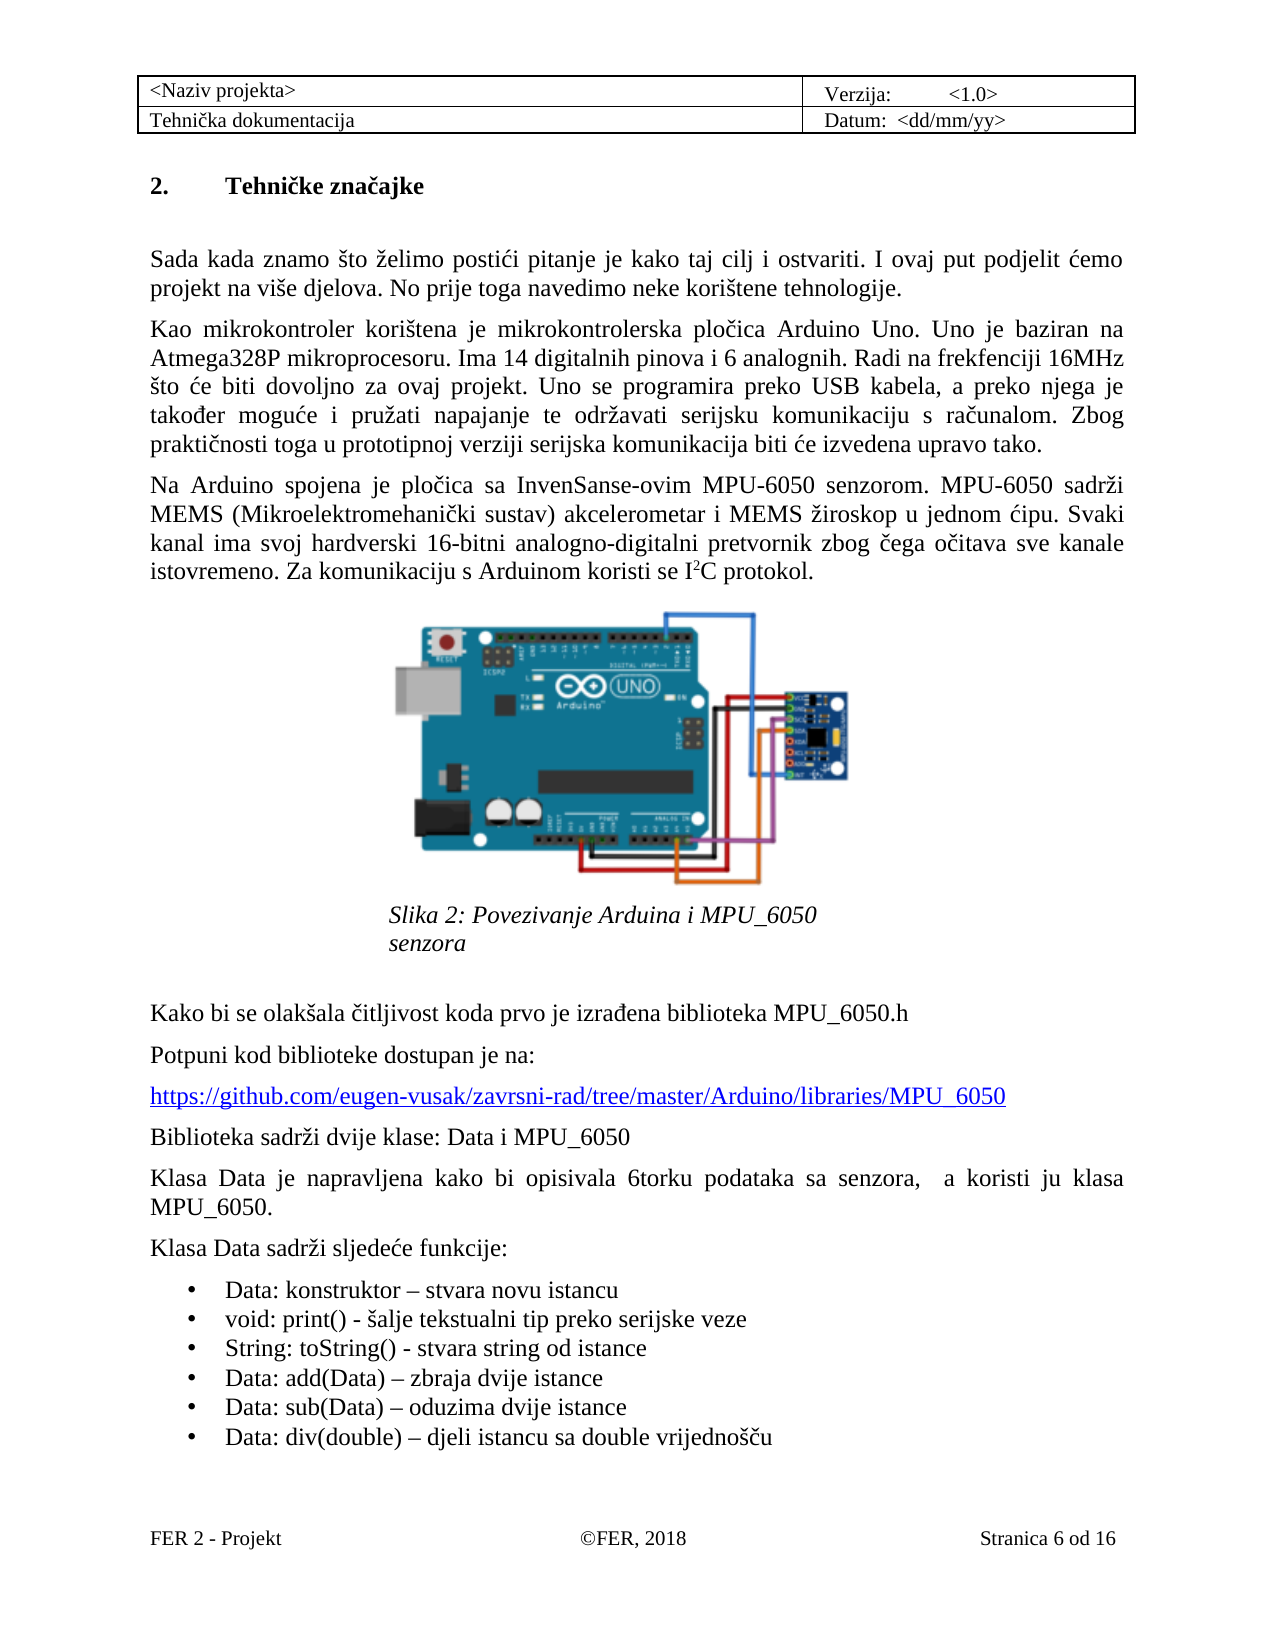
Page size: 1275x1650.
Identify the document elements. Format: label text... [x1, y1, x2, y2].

text Slika 2: Povezivanje Arduina i MPU_6050 senzora [388, 895, 857, 957]
subtitle Tehničke značajke [150, 171, 1125, 200]
text Klasa Data sadrži sljedeće funkcije: [150, 1233, 1125, 1262]
text Na Arduino spojena je pločica sa InvenSanse-ovim MPU-6050 senzorom. MPU-6050 sadrži MEMS (Mikroelektromehanički sustav) akcelerometar i MEMS žiroskop u jednom ćipu. Svaki kanal ima svoj hardverski 16-bitni analogno-digitalni pretvornik zbog čega očitava sve kanale istovremeno. Za komunikaciju s Arduinom koristi se I2C protokol. [150, 470, 1125, 585]
text Kao mikrokontroler korištena je mikrokontrolerska pločica Arduino Uno. Uno je baziran na Atmega328P mikroprocesoru. Ima 14 digitalnih pinova i 6 analognih. Radi na frekfenciji 16MHz što će biti dovoljno za ovaj projekt. Uno se programira preko USB kabela, a preko njega je također moguće i pružati napajanje te održavati serijsku komunikaciju s računalom. Zbog praktičnosti toga u prototipnoj verziji serijska komunikacija biti će izvedena upravo tako. [150, 314, 1125, 458]
text Kako bi se olakšala čitljivost koda prvo je izrađena biblioteka MPU_6050.h [150, 998, 1125, 1027]
text Klasa Data je napravljena kako bi opisivala 6torku podataka sa senzora, a koristi ju klasa MPU_6050. [150, 1163, 1125, 1221]
list Data: add(Data) – zbraja dvije istance [187, 1363, 1125, 1392]
list Data: sub(Data) – oduzima dvije istance [187, 1392, 1125, 1421]
list Data: div(double) – djeli istancu sa double vrijednošču [187, 1422, 1125, 1450]
text Biblioteka sadrži dvije klase: Data i MPU_6050 [150, 1122, 1125, 1151]
text Potpuni kod biblioteke dostupan je na: [150, 1040, 1125, 1068]
text https://github.com/eugen-vusak/zavrsni-rad/tree/master/Arduino/libraries/MPU_6050 [150, 1081, 1125, 1110]
list Data: konstruktor – stvara novu istancu [187, 1275, 1125, 1303]
list void: print() - šalje tekstualni tip preko serijske veze [187, 1304, 1125, 1333]
list String: toString() - stvara string od istance [187, 1333, 1125, 1362]
picture [388, 610, 858, 895]
text Sada kada znamo što želimo postići pitanje je kako taj cilj i ostvariti. I ovaj put podjelit ćemo projekt na više djelova. No prije toga navedimo neke korištene tehnologije. [150, 244, 1125, 301]
